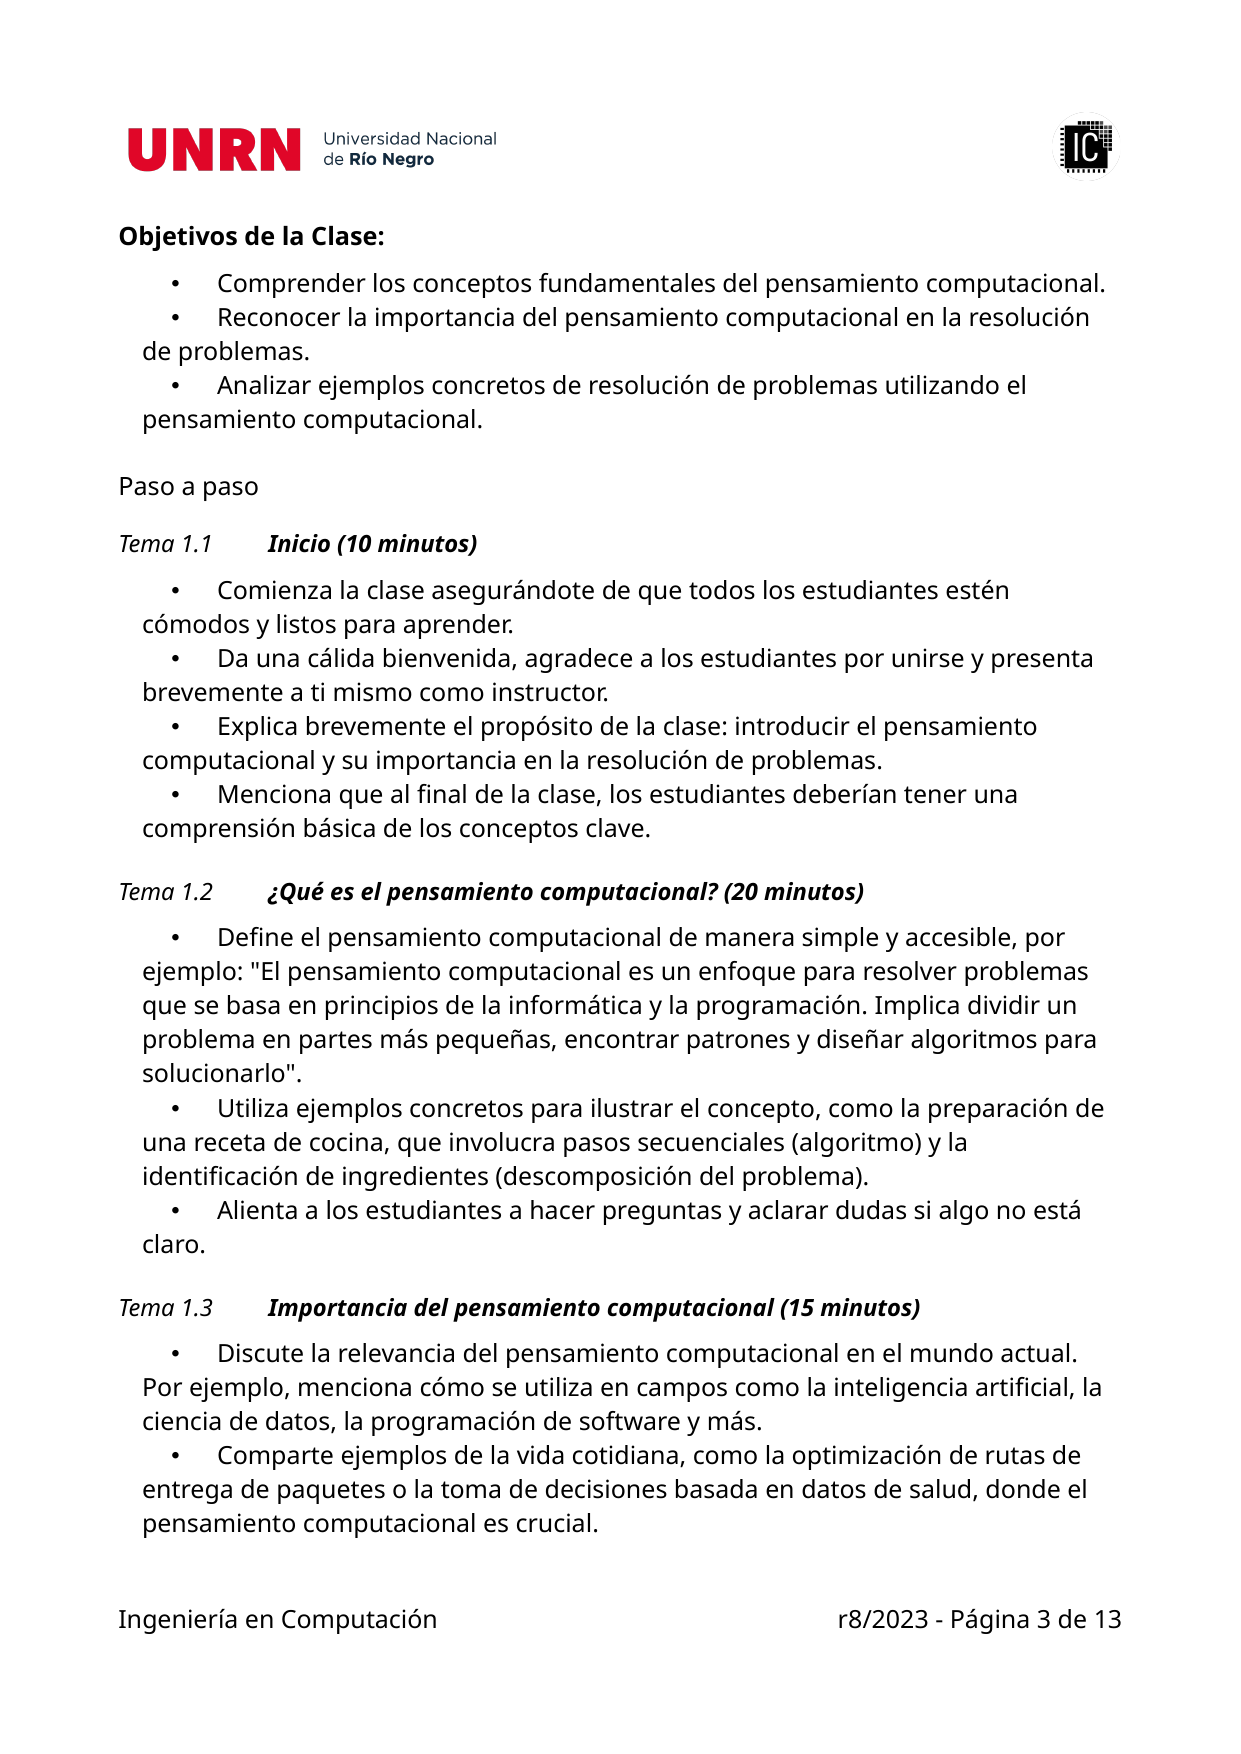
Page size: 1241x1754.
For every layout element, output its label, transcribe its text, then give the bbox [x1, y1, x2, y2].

list Explica brevemente el propósito de la clase: introducir el pensamiento computacional y su importancia en la resolución de problemas. [142, 708, 1122, 777]
list Comprender los conceptos fundamentales del pensamiento computacional. [142, 265, 1122, 299]
list Alienta a los estudiantes a hacer preguntas y aclarar dudas si algo no está claro. [142, 1192, 1122, 1261]
picture [1052, 112, 1121, 181]
list Discute la relevancia del pensamiento computacional en el mundo actual. Por ejemplo, menciona cómo se utiliza en campos como la inteligencia artificial, la ciencia de datos, la programación de software y más. [142, 1336, 1122, 1438]
list Reconocer la importancia del pensamiento computacional en la resolución de problemas. [142, 299, 1122, 368]
list Da una cálida bienvenida, agradece a los estudiantes por unirse y presenta brevemente a ti mismo como instructor. [142, 640, 1122, 708]
list Define el pensamiento computacional de manera simple y accesible, por ejemplo: "El pensamiento computacional es un enfoque para resolver problemas que se basa en principios de la informática y la programación. Implica dividir un problema en partes más pequeñas, encontrar patrones y diseñar algoritmos para solucionarlo". [142, 920, 1122, 1090]
subtitle Importancia del pensamiento computacional (15 minutos) [118, 1291, 1122, 1323]
subtitle Paso a paso [118, 468, 1122, 502]
list Utiliza ejemplos concretos para ilustrar el concepto, como la preparación de una receta de cocina, que involucra pasos secuenciales (algoritmo) y la identificación de ingredientes (descomposición del problema). [142, 1090, 1122, 1192]
subtitle ¿Qué es el pensamiento computacional? (20 minutos) [118, 875, 1122, 907]
list Comienza la clase asegurándote de que todos los estudiantes estén cómodos y listos para aprender. [142, 572, 1122, 640]
subtitle Objetivos de la Clase: [118, 218, 1122, 253]
picture [118, 118, 505, 180]
subtitle Inicio (10 minutos) [118, 527, 1122, 560]
list Analizar ejemplos concretos de resolución de problemas utilizando el pensamiento computacional. [142, 368, 1122, 436]
list Menciona que al final de la clase, los estudiantes deberían tener una comprensión básica de los conceptos clave. [142, 777, 1122, 845]
list Comparte ejemplos de la vida cotidiana, como la optimización de rutas de entrega de paquetes o la toma de decisiones basada en datos de salud, donde el pensamiento computacional es crucial. [142, 1438, 1122, 1540]
